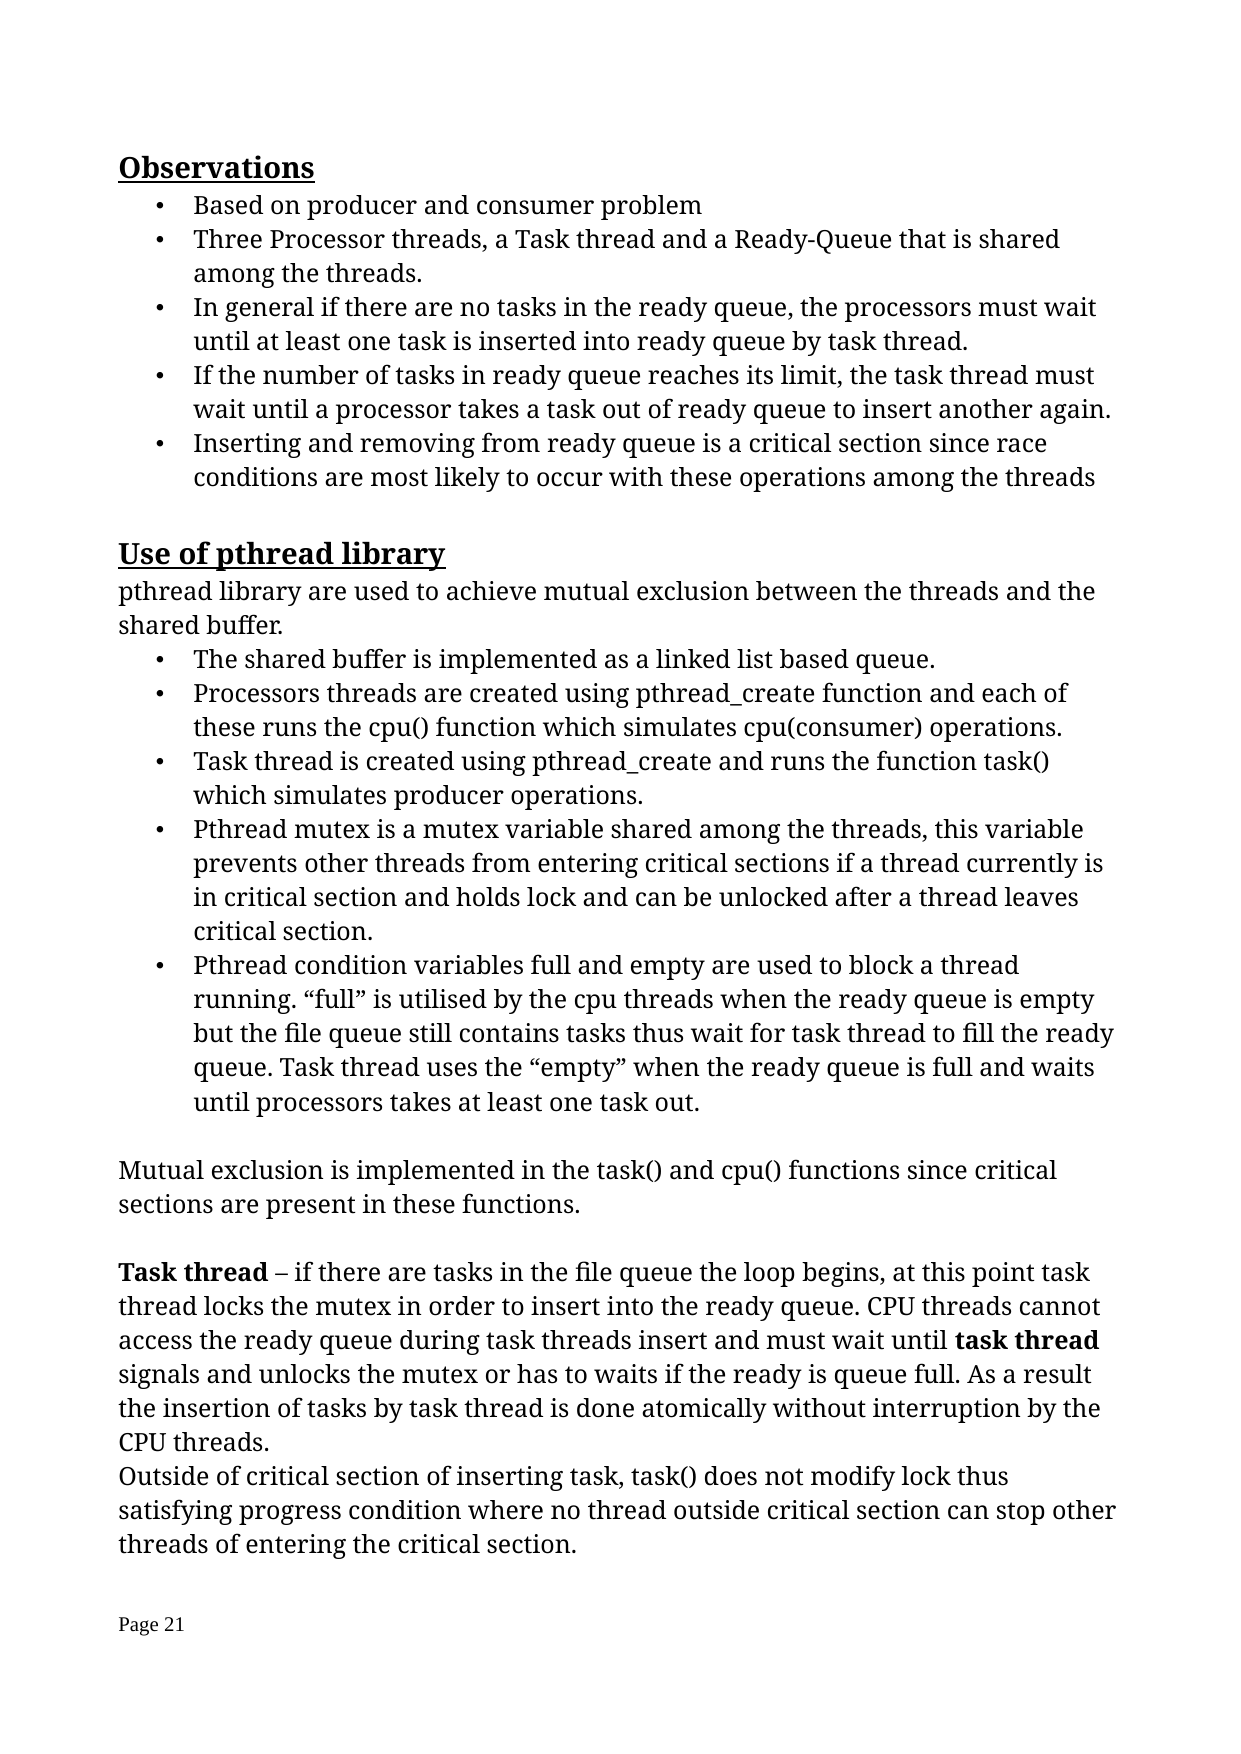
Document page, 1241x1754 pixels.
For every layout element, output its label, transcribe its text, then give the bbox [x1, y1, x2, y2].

list If the number of tasks in ready queue reaches its limit, the task thread must wait until a processor takes a task out of ready queue to insert another again. [156, 358, 1122, 426]
list Pthread condition variables full and empty are used to block a thread running. “full” is utilised by the cpu threads when the ready queue is empty but the file queue still contains tasks thus wait for task thread to fill the ready queue. Task thread uses the “empty” when the ready queue is full and waits until processors takes at least one task out. [156, 948, 1122, 1118]
list Three Processor threads, a Task thread and a Ready-Queue that is shared among the threads. [156, 221, 1122, 289]
list The shared buffer is implemented as a linked list based queue. [156, 641, 1122, 675]
text Outside of critical section of inserting task, task() does not modify lock thus satisfying progress condition where no thread outside critical section can stop other threads of entering the critical section. [118, 1459, 1122, 1561]
text Use of pthread library [118, 533, 1122, 573]
text Task thread – if there are tasks in the file queue the loop begins, at this point task thread locks the mutex in order to insert into the ready queue. CPU threads cannot access the ready queue during task threads insert and must wait until task thread signals and unlocks the mutex or has to waits if the ready is queue full. As a result the insertion of tasks by task thread is done atomically without interruption by the CPU threads. [118, 1254, 1122, 1459]
list Processors threads are created using pthread_create function and each of these runs the cpu() function which simulates cpu(consumer) operations. [156, 675, 1122, 743]
list Inserting and removing from ready queue is a critical section since race conditions are most likely to occur with these operations among the threads [156, 426, 1122, 494]
text pthread library are used to achieve mutual exclusion between the threads and the shared buffer. [118, 573, 1122, 641]
list Pthread mutex is a mutex variable shared among the threads, this variable prevents other threads from entering critical sections if a thread currently is in critical section and holds lock and can be unlocked after a thread leaves critical section. [156, 812, 1122, 948]
list In general if there are no tasks in the ready queue, the processors must wait until at least one task is inserted into ready queue by task thread. [156, 289, 1122, 358]
text Mutual exclusion is implemented in the task() and cpu() functions since critical sections are present in these functions. [118, 1152, 1122, 1220]
text Observations [118, 148, 1122, 187]
list Based on producer and consumer problem [156, 187, 1122, 221]
list Task thread is created using pthread_create and runs the function task() which simulates producer operations. [156, 743, 1122, 812]
